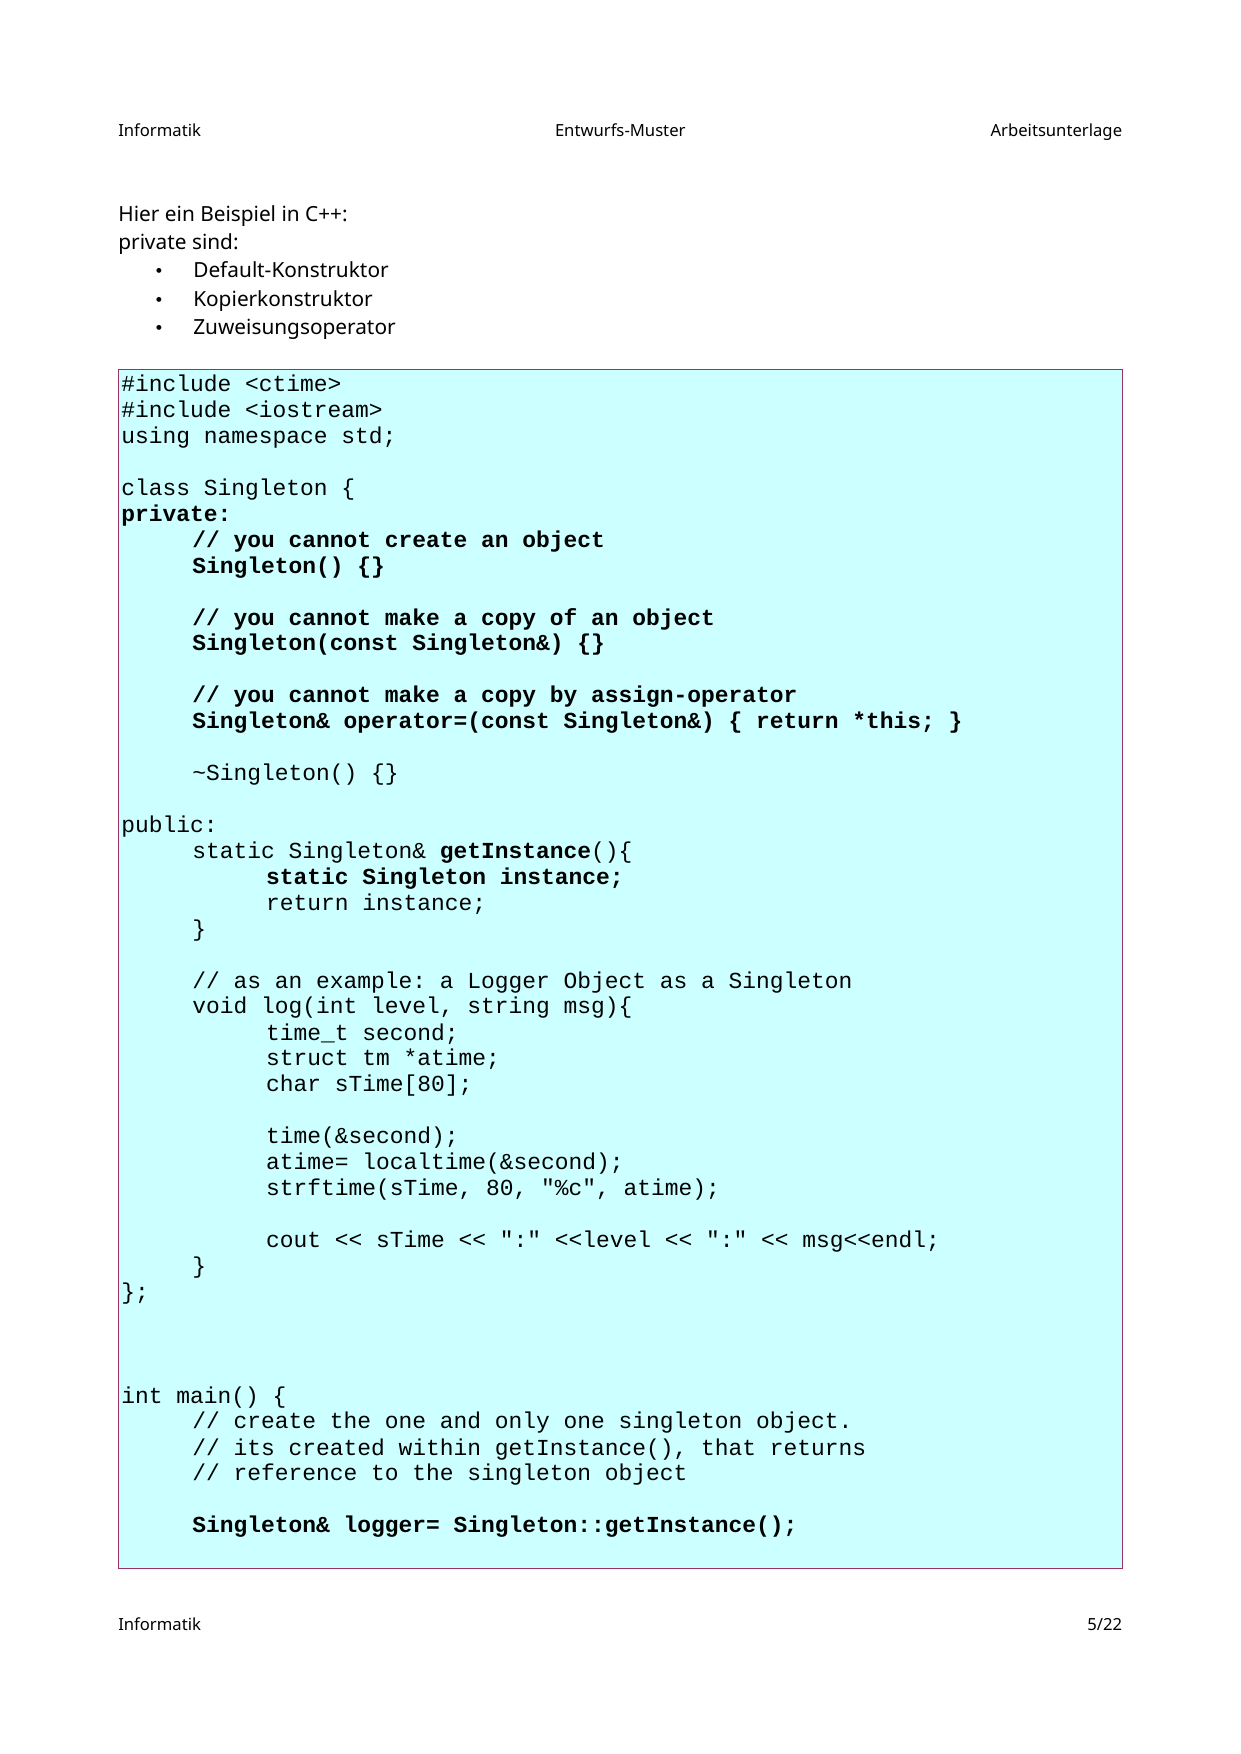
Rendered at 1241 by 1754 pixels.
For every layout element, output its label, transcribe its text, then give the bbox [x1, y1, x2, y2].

text // reference to the singleton object [119, 1459, 1122, 1485]
text Singleton& logger= Singleton::getInstance(); [119, 1511, 1122, 1537]
text public: [119, 810, 1122, 836]
text void log(int level, string msg){ [119, 992, 1122, 1018]
text Singleton() {} [119, 551, 1122, 577]
text class Singleton { [119, 473, 1122, 499]
text cout << sTime << ":" <<level << ":" << msg<<endl; [119, 1225, 1122, 1251]
text time_t second; [119, 1018, 1122, 1044]
text struct tm *atime; [119, 1044, 1122, 1070]
text char sTime[80]; [119, 1070, 1122, 1096]
text static Singleton instance; [119, 862, 1122, 888]
text ~Singleton() {} [119, 758, 1122, 784]
list Default-Konstruktor [156, 256, 1122, 284]
text return instance; [119, 888, 1122, 914]
text } [119, 914, 1122, 940]
text using namespace std; [119, 421, 1122, 447]
text // you cannot create an object [119, 525, 1122, 551]
text #include <ctime> [119, 370, 1122, 395]
text // you cannot make a copy by assign-operator [119, 681, 1122, 707]
text int main() { [119, 1381, 1122, 1407]
text time(&second); [119, 1122, 1122, 1147]
text Hier ein Beispiel in C++: private sind: [118, 199, 1122, 256]
text atime= localtime(&second); [119, 1147, 1122, 1173]
text // its created within getInstance(), that returns [119, 1433, 1122, 1459]
text #include <iostream> [119, 395, 1122, 421]
list Zuweisungsoperator [156, 312, 1122, 341]
text strftime(sTime, 80, "%c", atime); [119, 1173, 1122, 1199]
text Singleton(const Singleton&) {} [119, 629, 1122, 655]
text static Singleton& getInstance(){ [119, 836, 1122, 862]
text // as an example: a Logger Object as a Singleton [119, 966, 1122, 992]
list Kopierkonstruktor [156, 284, 1122, 312]
text // you cannot make a copy of an object [119, 603, 1122, 629]
text } [119, 1251, 1122, 1277]
text // create the one and only one singleton object. [119, 1407, 1122, 1433]
text Singleton& operator=(const Singleton&) { return *this; } [119, 707, 1122, 732]
text private: [119, 499, 1122, 525]
text }; [119, 1277, 1122, 1303]
